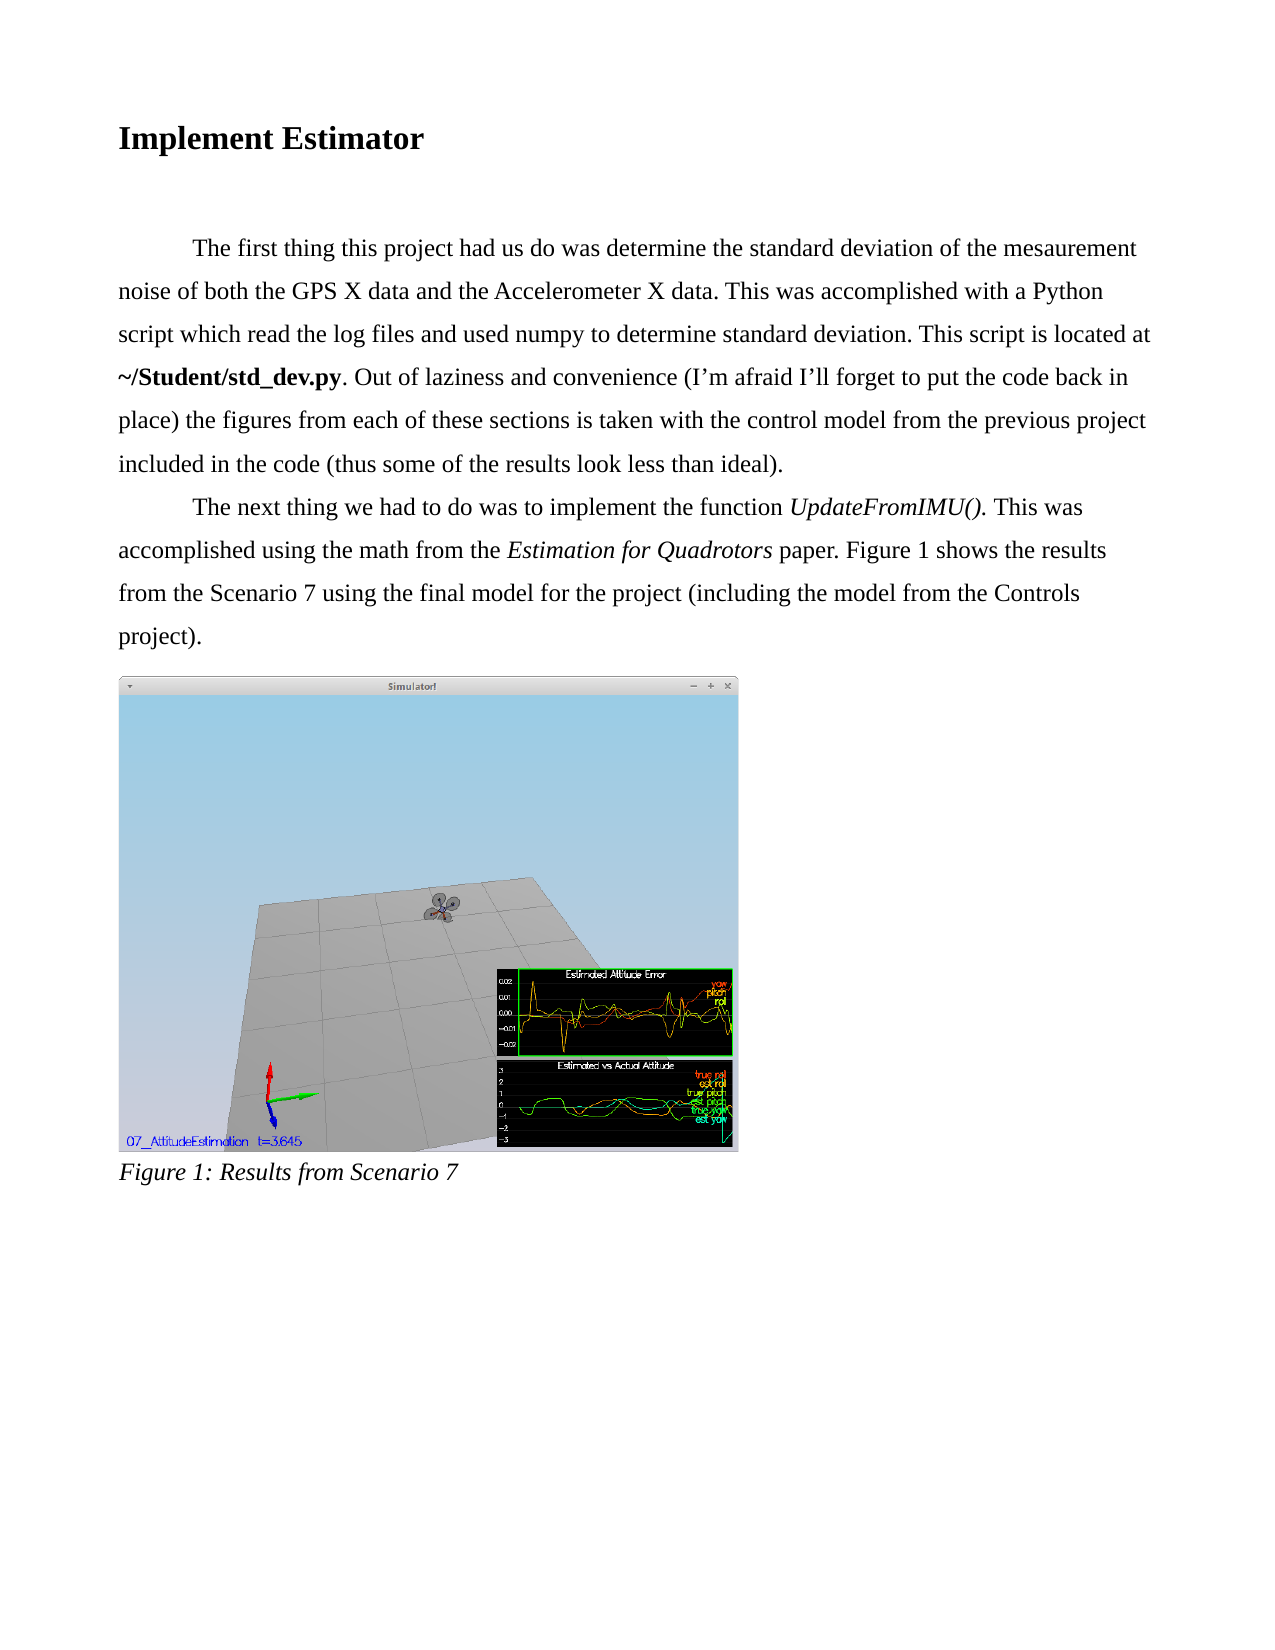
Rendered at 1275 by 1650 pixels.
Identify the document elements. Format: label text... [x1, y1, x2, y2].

text Implement Estimator [118, 118, 1157, 156]
text The next thing we had to do was to implement the function UpdateFromIMU(). This was accomplished using the math from the Estimation for Quadrotors paper. Figure 1 shows the results from the Scenario 7 using the final model for the project (including the model from the Controls project). [118, 492, 1157, 650]
picture [118, 676, 739, 1152]
text Figure 1: Results from Scenario 7 [119, 1152, 738, 1186]
text The first thing this project had us do was determine the standard deviation of the mesaurement noise of both the GPS X data and the Accelerometer X data. This was accomplished with a Python script which read the log files and used numpy to determine standard deviation. This script is located at ~/Student/std_dev.py. Out of laziness and convenience (I’m afraid I’ll forget to put the code back in place) the figures from each of these sections is taken with the control model from the previous project included in the code (thus some of the results look less than ideal). [118, 233, 1157, 477]
